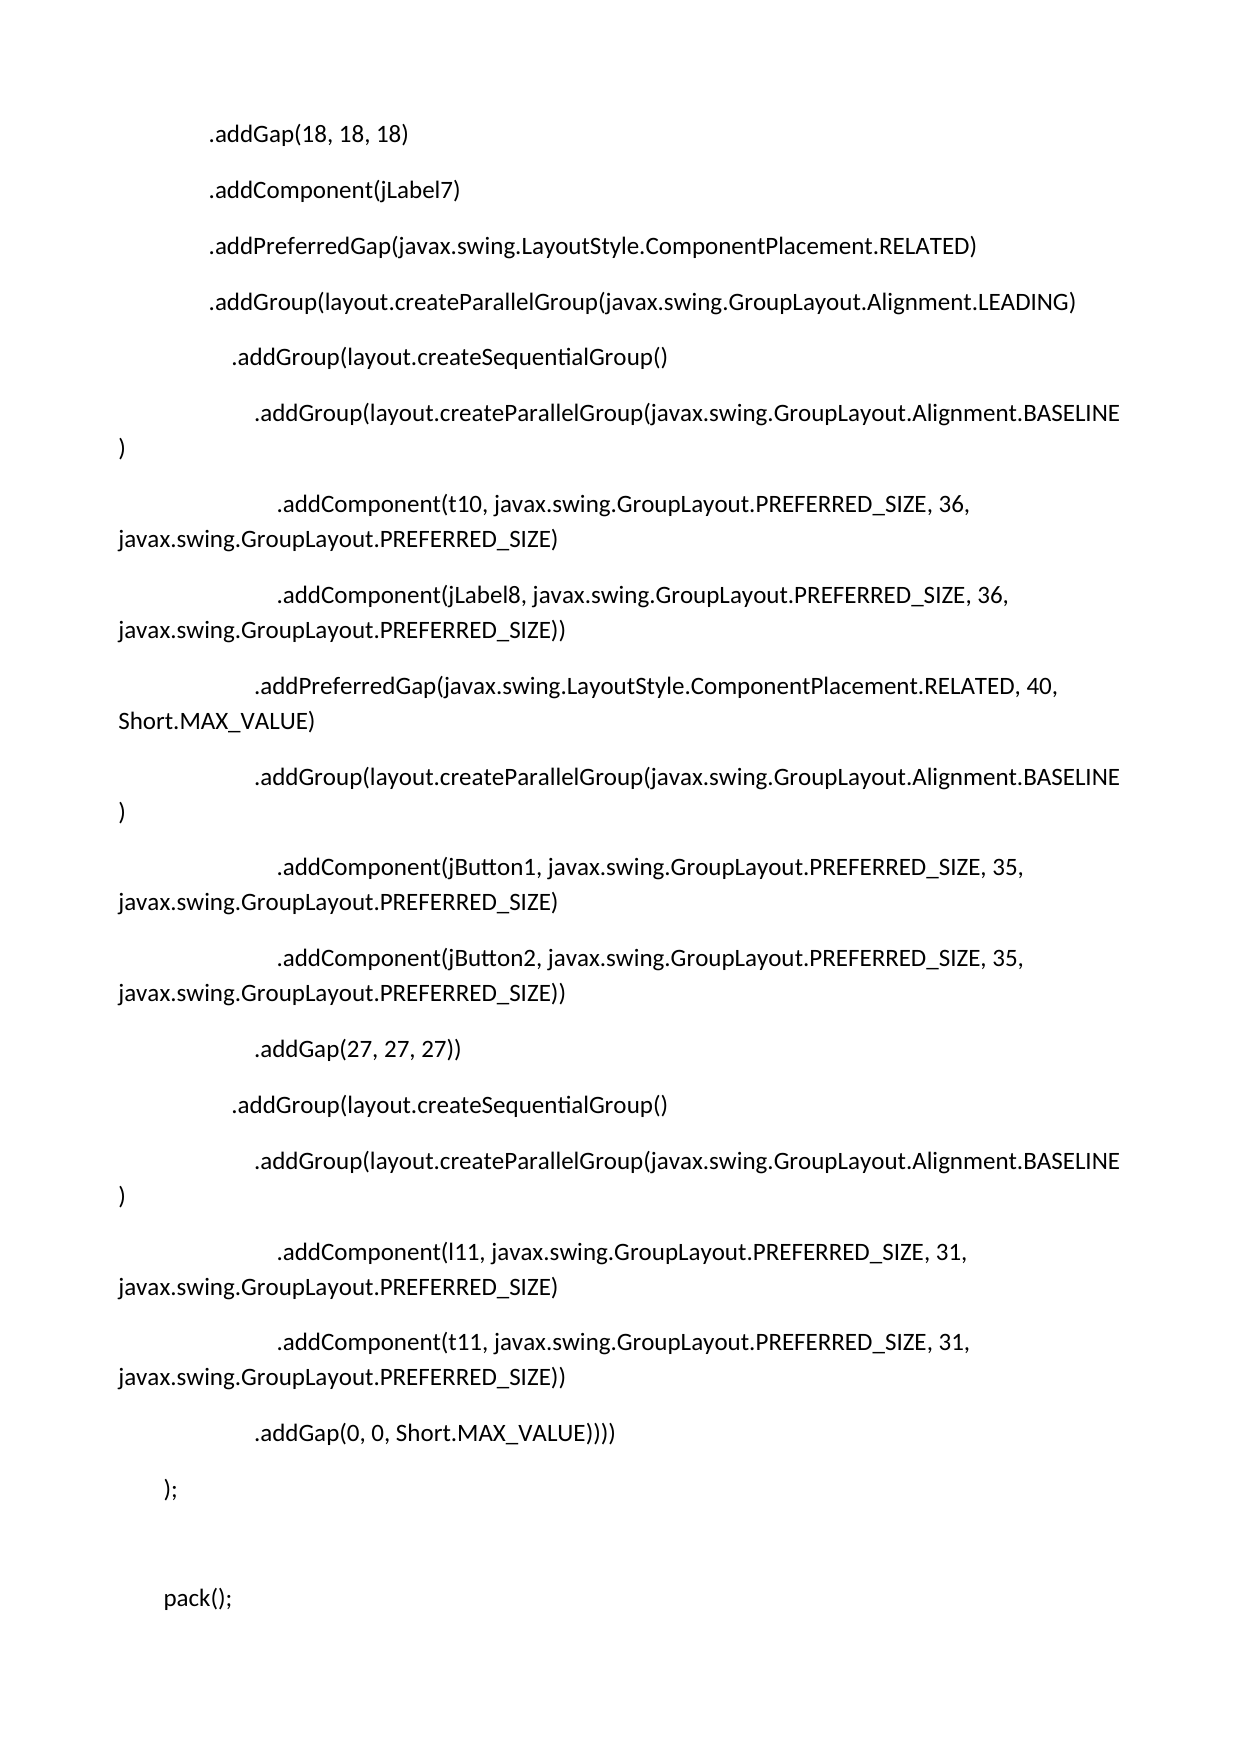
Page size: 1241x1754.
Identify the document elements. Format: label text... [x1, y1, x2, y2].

text .addGap(0, 0, Short.MAX_VALUE)))) [118, 1417, 1122, 1448]
text .addComponent(jLabel8, javax.swing.GroupLayout.PREFERRED_SIZE, 36, javax.swing.GroupLayout.PREFERRED_SIZE)) [118, 579, 1122, 644]
text ); [118, 1473, 1122, 1504]
text .addGroup(layout.createParallelGroup(javax.swing.GroupLayout.Alignment.BASELINE) [118, 761, 1122, 826]
text .addComponent(jButton2, javax.swing.GroupLayout.PREFERRED_SIZE, 35, javax.swing.GroupLayout.PREFERRED_SIZE)) [118, 942, 1122, 1008]
text .addGroup(layout.createSequentialGroup() [118, 341, 1122, 372]
text .addGap(18, 18, 18) [118, 118, 1122, 149]
text .addGap(27, 27, 27)) [118, 1033, 1122, 1064]
text .addComponent(jButton1, javax.swing.GroupLayout.PREFERRED_SIZE, 35, javax.swing.GroupLayout.PREFERRED_SIZE) [118, 851, 1122, 917]
text .addGroup(layout.createParallelGroup(javax.swing.GroupLayout.Alignment.LEADING) [118, 286, 1122, 316]
text .addGroup(layout.createParallelGroup(javax.swing.GroupLayout.Alignment.BASELINE) [118, 1145, 1122, 1210]
text pack(); [118, 1582, 1122, 1612]
text .addPreferredGap(javax.swing.LayoutStyle.ComponentPlacement.RELATED) [118, 230, 1122, 260]
text .addComponent(t10, javax.swing.GroupLayout.PREFERRED_SIZE, 36, javax.swing.GroupLayout.PREFERRED_SIZE) [118, 488, 1122, 554]
text .addComponent(t11, javax.swing.GroupLayout.PREFERRED_SIZE, 31, javax.swing.GroupLayout.PREFERRED_SIZE)) [118, 1326, 1122, 1392]
text .addComponent(jLabel7) [118, 174, 1122, 204]
text .addGroup(layout.createSequentialGroup() [118, 1089, 1122, 1119]
text .addPreferredGap(javax.swing.LayoutStyle.ComponentPlacement.RELATED, 40, Short.MAX_VALUE) [118, 670, 1122, 735]
text .addComponent(l11, javax.swing.GroupLayout.PREFERRED_SIZE, 31, javax.swing.GroupLayout.PREFERRED_SIZE) [118, 1236, 1122, 1301]
text .addGroup(layout.createParallelGroup(javax.swing.GroupLayout.Alignment.BASELINE) [118, 397, 1122, 463]
